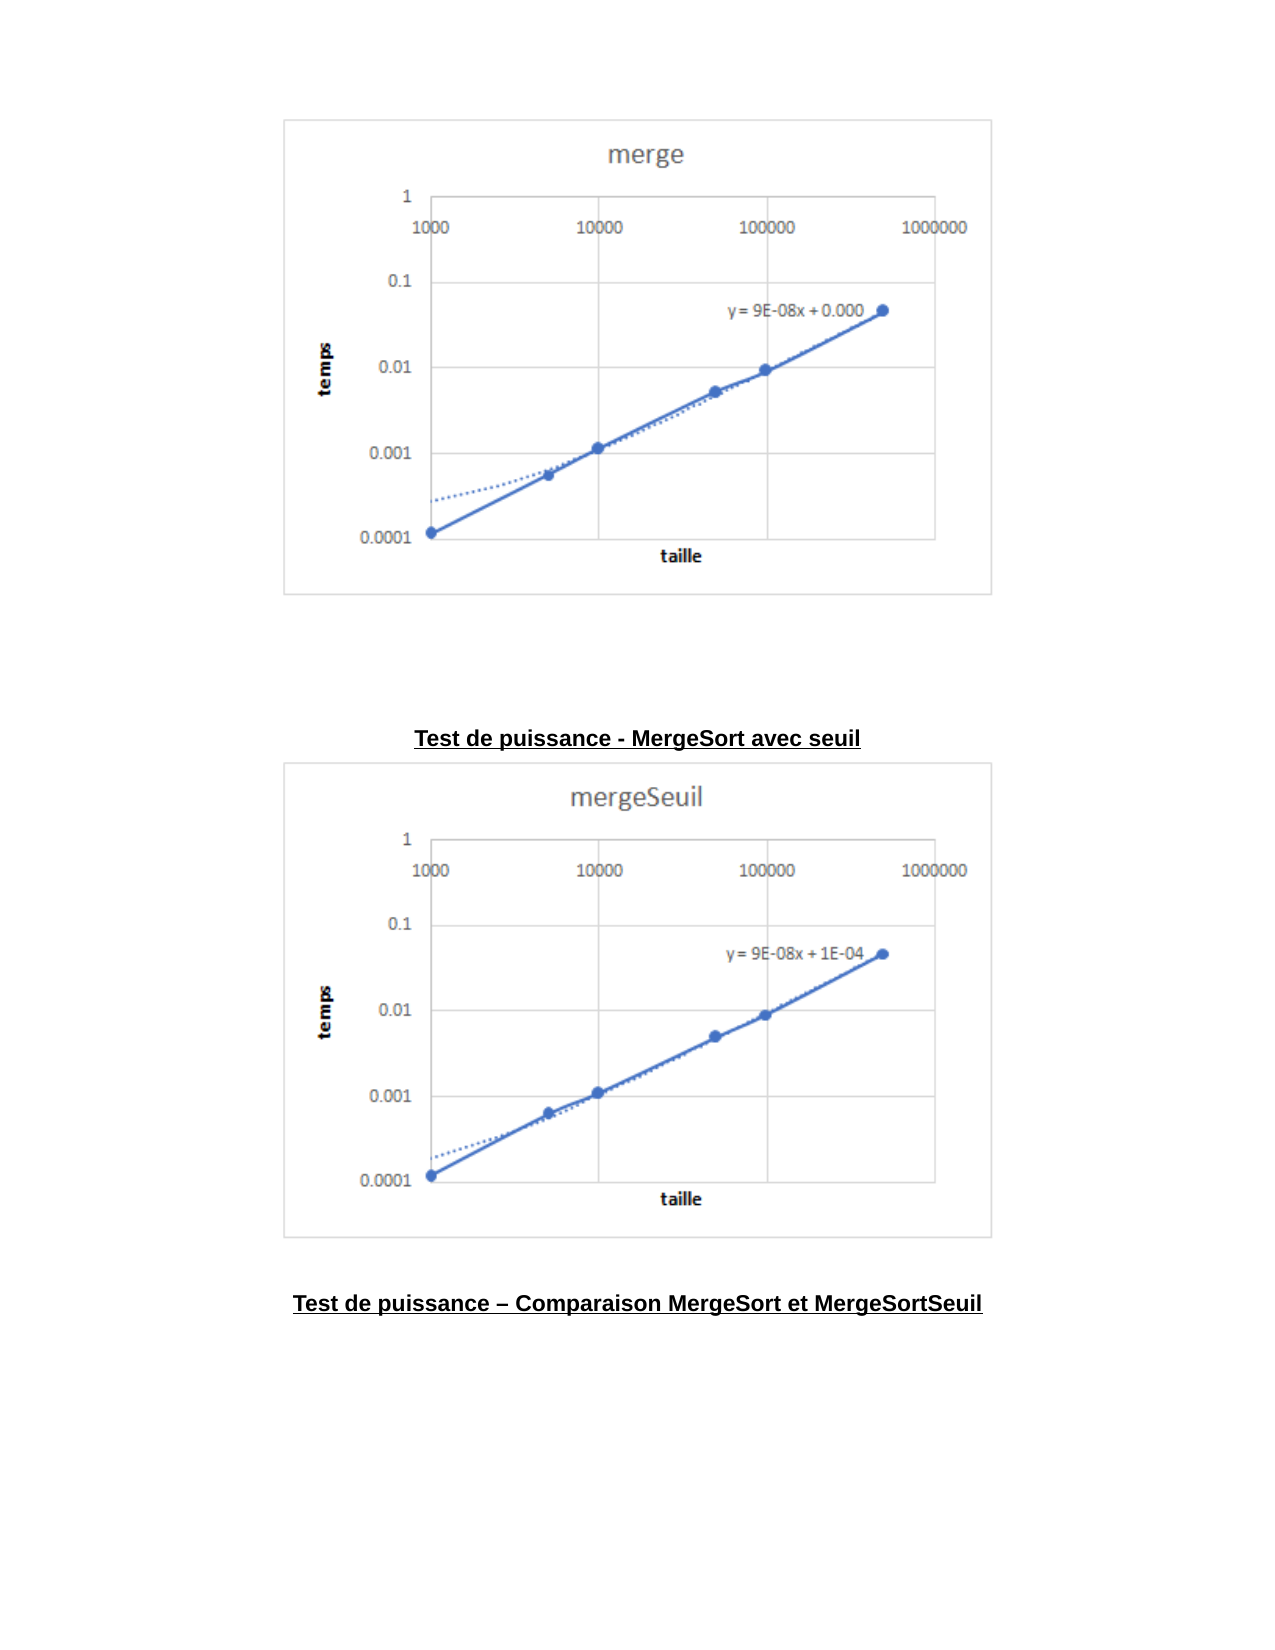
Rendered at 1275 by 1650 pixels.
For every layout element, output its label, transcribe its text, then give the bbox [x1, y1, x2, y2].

text Test de puissance - MergeSort avec seuil [118, 725, 1157, 751]
picture [282, 118, 993, 597]
picture [282, 761, 993, 1240]
text Test de puissance – Comparaison MergeSort et MergeSortSeuil [118, 1290, 1157, 1316]
